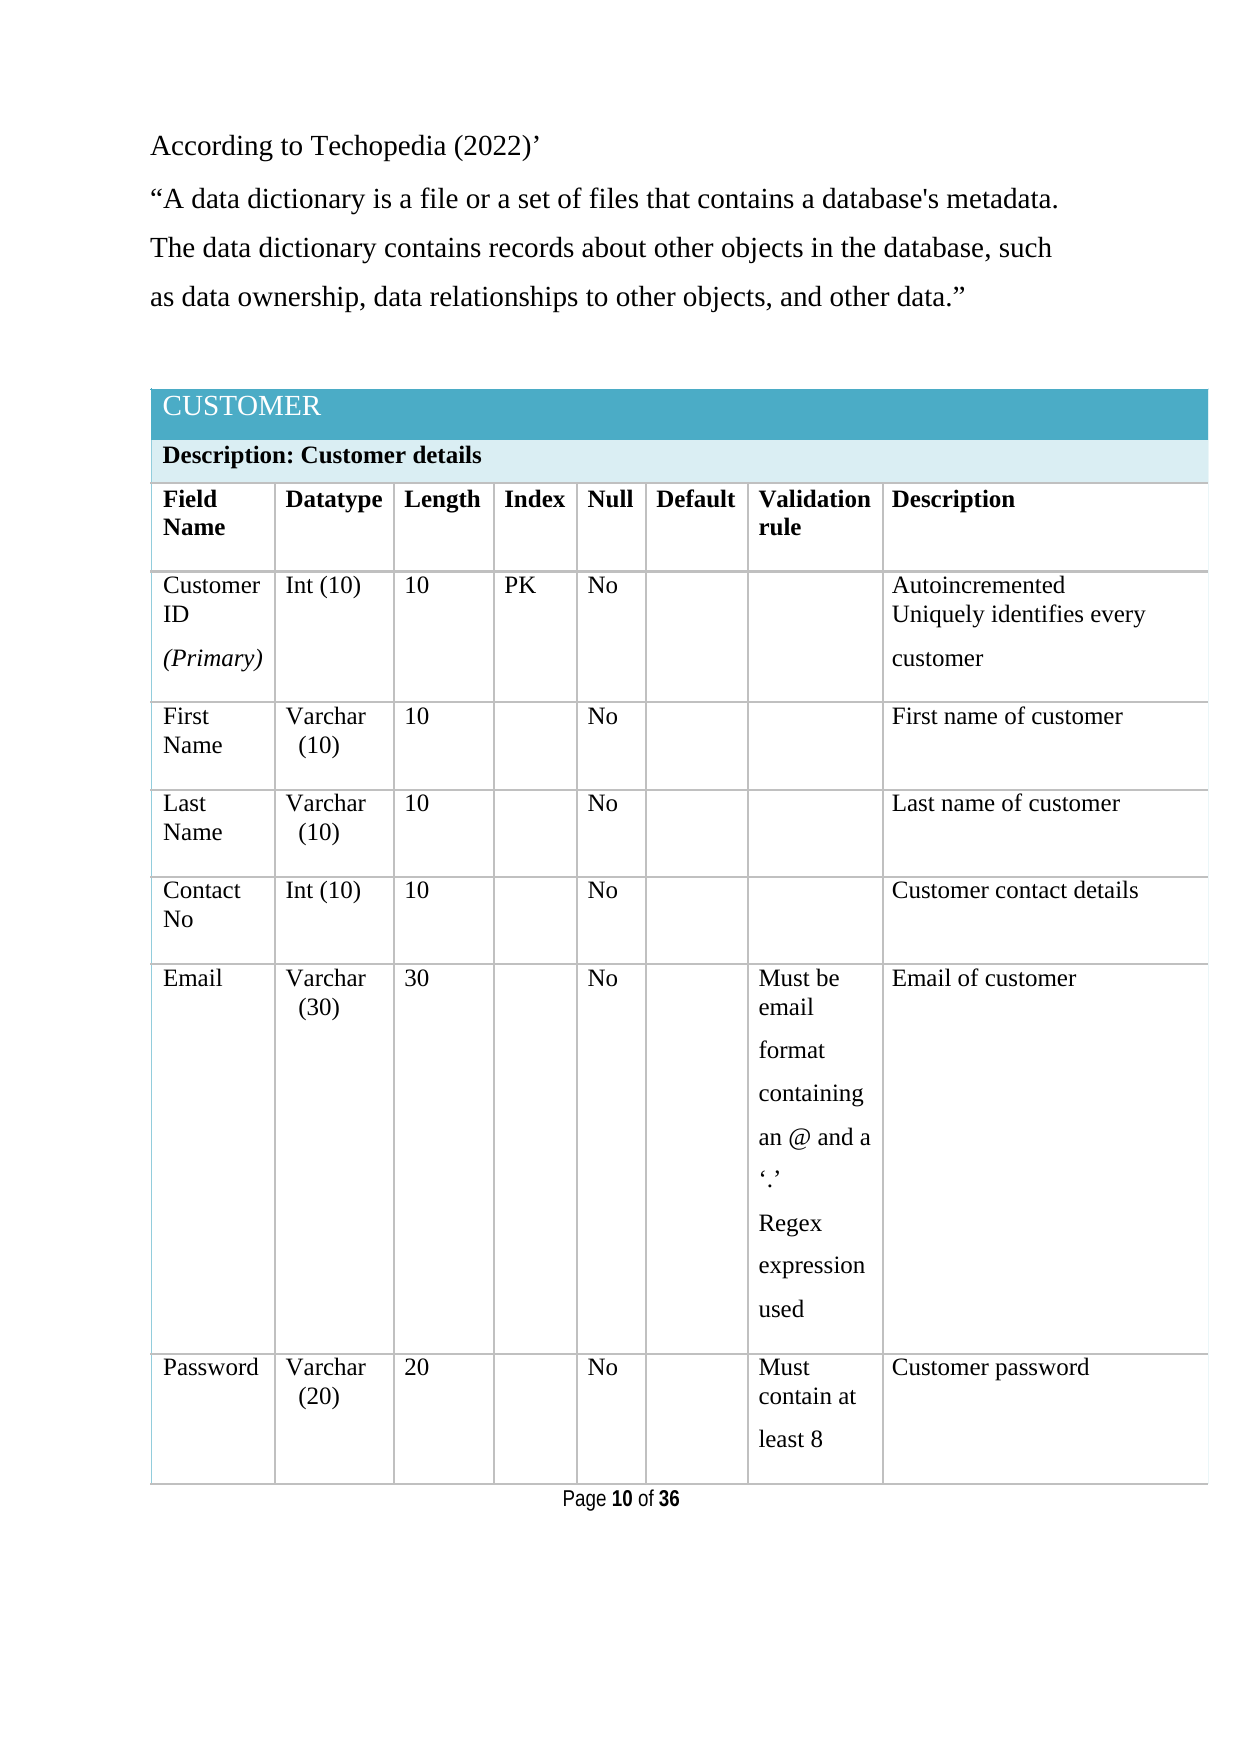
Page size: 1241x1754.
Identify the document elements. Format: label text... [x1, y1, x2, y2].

picture [647, 484, 747, 570]
picture [578, 791, 645, 876]
picture [495, 965, 576, 1353]
table_cell [275, 1485, 394, 1551]
picture [495, 573, 576, 701]
picture [150, 484, 274, 570]
picture [749, 965, 882, 1353]
picture [647, 878, 747, 963]
picture [749, 1355, 882, 1483]
picture [578, 573, 645, 701]
picture [749, 484, 882, 570]
picture [276, 1355, 393, 1483]
picture [395, 791, 493, 876]
picture [749, 703, 882, 789]
table_cell [153, 1485, 275, 1551]
picture [495, 878, 576, 963]
table_cell Page 10 of 36 [494, 1485, 748, 1551]
text “A data dictionary is a file or a set of files that contains a database's metadata. The data dictionary contains records about other objects in the database, such as data ownership, data relationships to other objects, and other data.” [150, 181, 1081, 313]
table_cell [748, 1485, 883, 1551]
picture [150, 1355, 274, 1483]
picture [749, 878, 882, 963]
table_cell [883, 1485, 1208, 1551]
picture [749, 791, 882, 876]
picture [395, 965, 493, 1353]
picture [395, 703, 493, 789]
picture [276, 791, 393, 876]
picture [276, 703, 393, 789]
picture [647, 1355, 747, 1483]
picture [647, 573, 747, 701]
picture [395, 878, 493, 963]
picture [647, 791, 747, 876]
picture [395, 1355, 493, 1483]
picture [276, 965, 393, 1353]
picture [495, 791, 576, 876]
picture [647, 965, 747, 1353]
picture [150, 388, 1209, 1484]
table_cell [394, 1485, 494, 1551]
picture [150, 703, 274, 789]
picture [150, 878, 274, 963]
picture [276, 573, 393, 701]
picture [276, 484, 393, 570]
picture [150, 965, 274, 1353]
picture [395, 484, 493, 570]
picture [578, 878, 645, 963]
picture [578, 965, 645, 1353]
picture [150, 573, 274, 701]
picture [578, 703, 645, 789]
text According to Techopedia (2022)’ [150, 128, 1208, 162]
picture [495, 1355, 576, 1483]
picture [647, 703, 747, 789]
picture [150, 791, 274, 876]
picture [578, 1355, 645, 1483]
picture [495, 703, 576, 789]
picture [749, 573, 882, 701]
picture [578, 484, 645, 570]
picture [495, 484, 576, 570]
picture [395, 573, 493, 701]
picture [276, 878, 393, 963]
